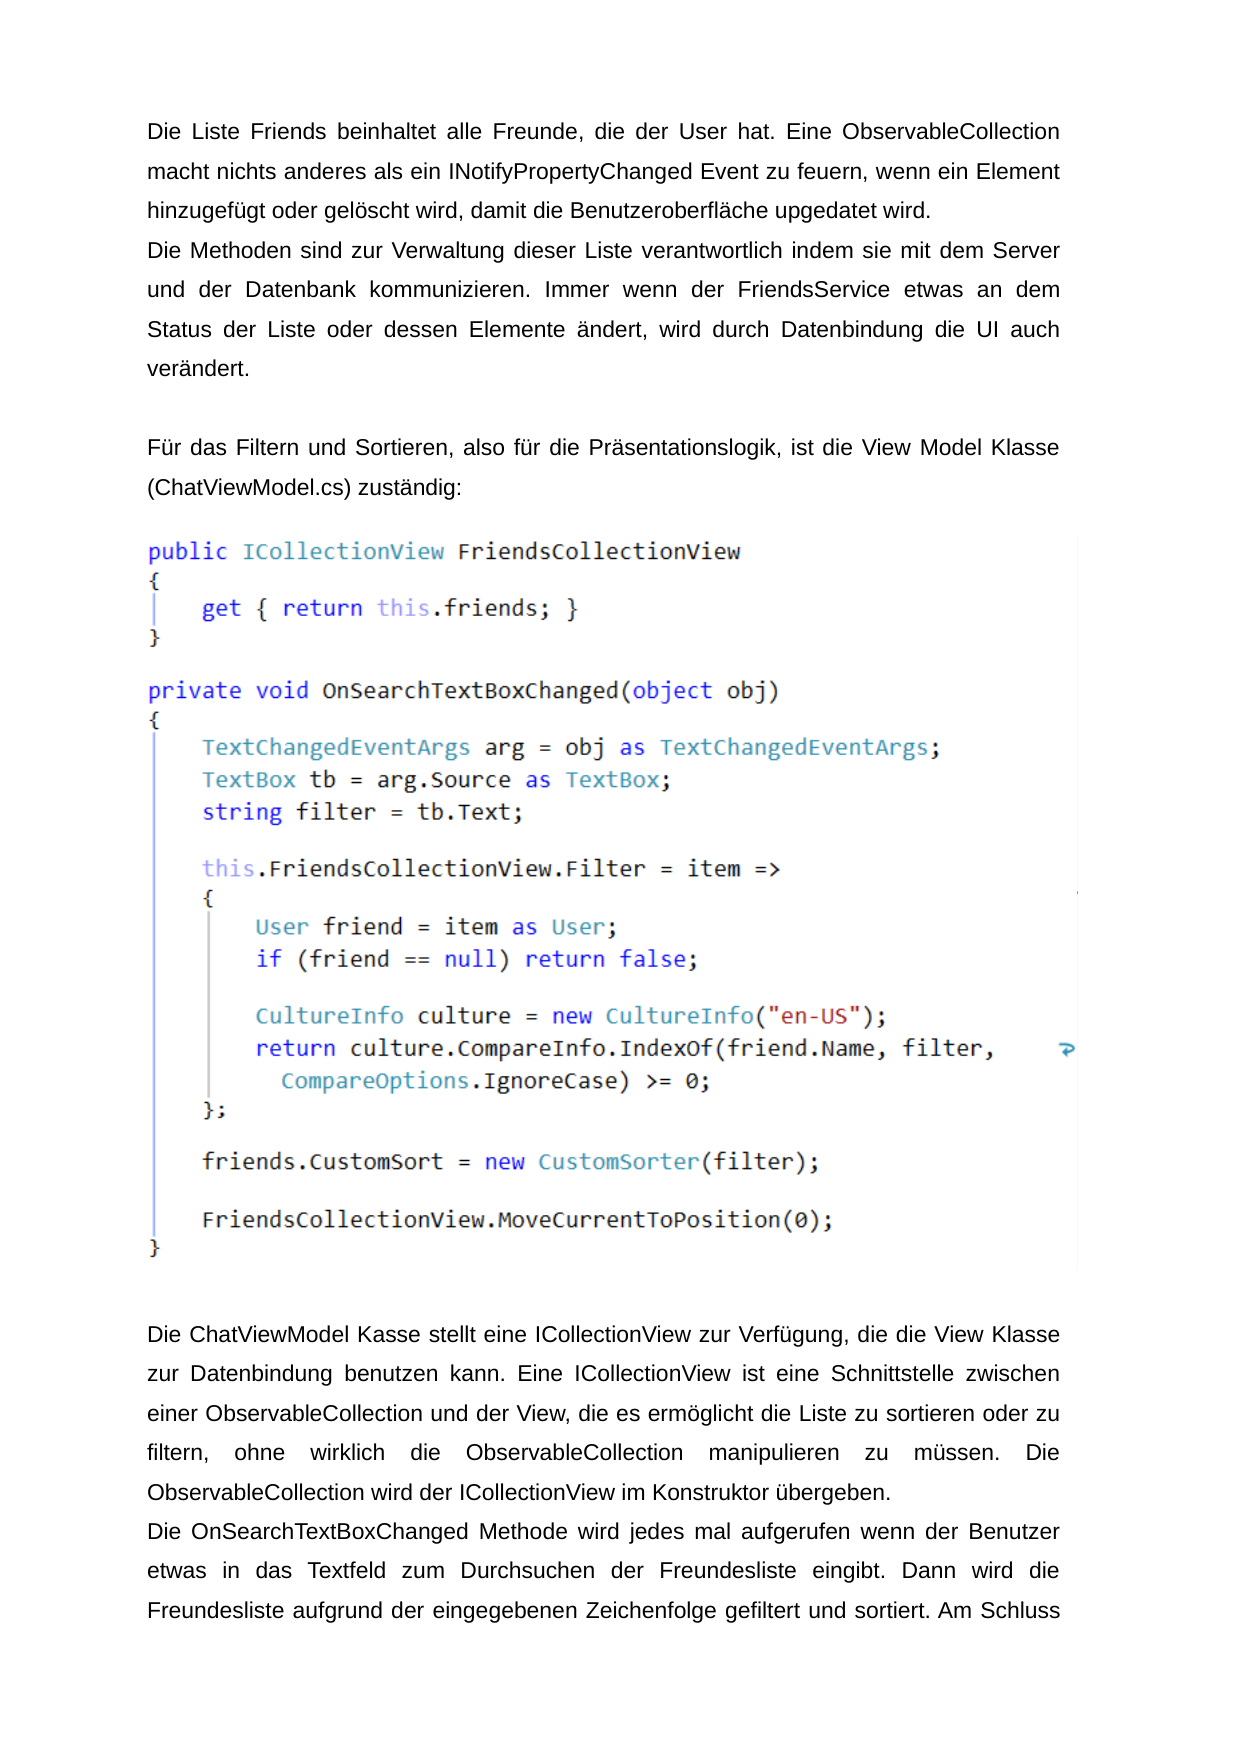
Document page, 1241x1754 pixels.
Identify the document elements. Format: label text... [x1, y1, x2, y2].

picture [138, 535, 1078, 1268]
text Die OnSearchTextBoxChanged Methode wird jedes mal aufgerufen wenn der Benutzer etwas in das Textfeld zum Durchsuchen der Freundesliste eingibt. Dann wird die Freundesliste aufgrund der eingegebenen Zeichenfolge gefiltert und sortiert. Am Schluss [147, 1518, 1061, 1623]
text Die ChatViewModel Kasse stellt eine ICollectionView zur Verfügung, die die View Klasse zur Datenbindung benutzen kann. Eine ICollectionView ist eine Schnittstelle zwischen einer ObservableCollection und der View, die es ermöglicht die Liste zu sortieren oder zu filtern, ohne wirklich die ObservableCollection manipulieren zu müssen. Die ObservableCollection wird der ICollectionView im Konstruktor übergeben. [147, 1321, 1061, 1505]
text Die Methoden sind zur Verwaltung dieser Liste verantwortlich indem sie mit dem Server und der Datenbank kommunizieren. Immer wenn der FriendsService etwas an dem Status der Liste oder dessen Elemente ändert, wird durch Datenbindung die UI auch verändert. [147, 237, 1061, 381]
text Für das Filtern und Sortieren, also für die Präsentationslogik, ist die View Model Klasse (ChatViewModel.cs) zuständig: [147, 434, 1061, 500]
text Die Liste Friends beinhaltet alle Freunde, die der User hat. Eine ObservableCollection macht nichts anderes als ein INotifyPropertyChanged Event zu feuern, wenn ein Element hinzugefügt oder gelöscht wird, damit die Benutzeroberfläche upgedatet wird. [147, 118, 1061, 223]
